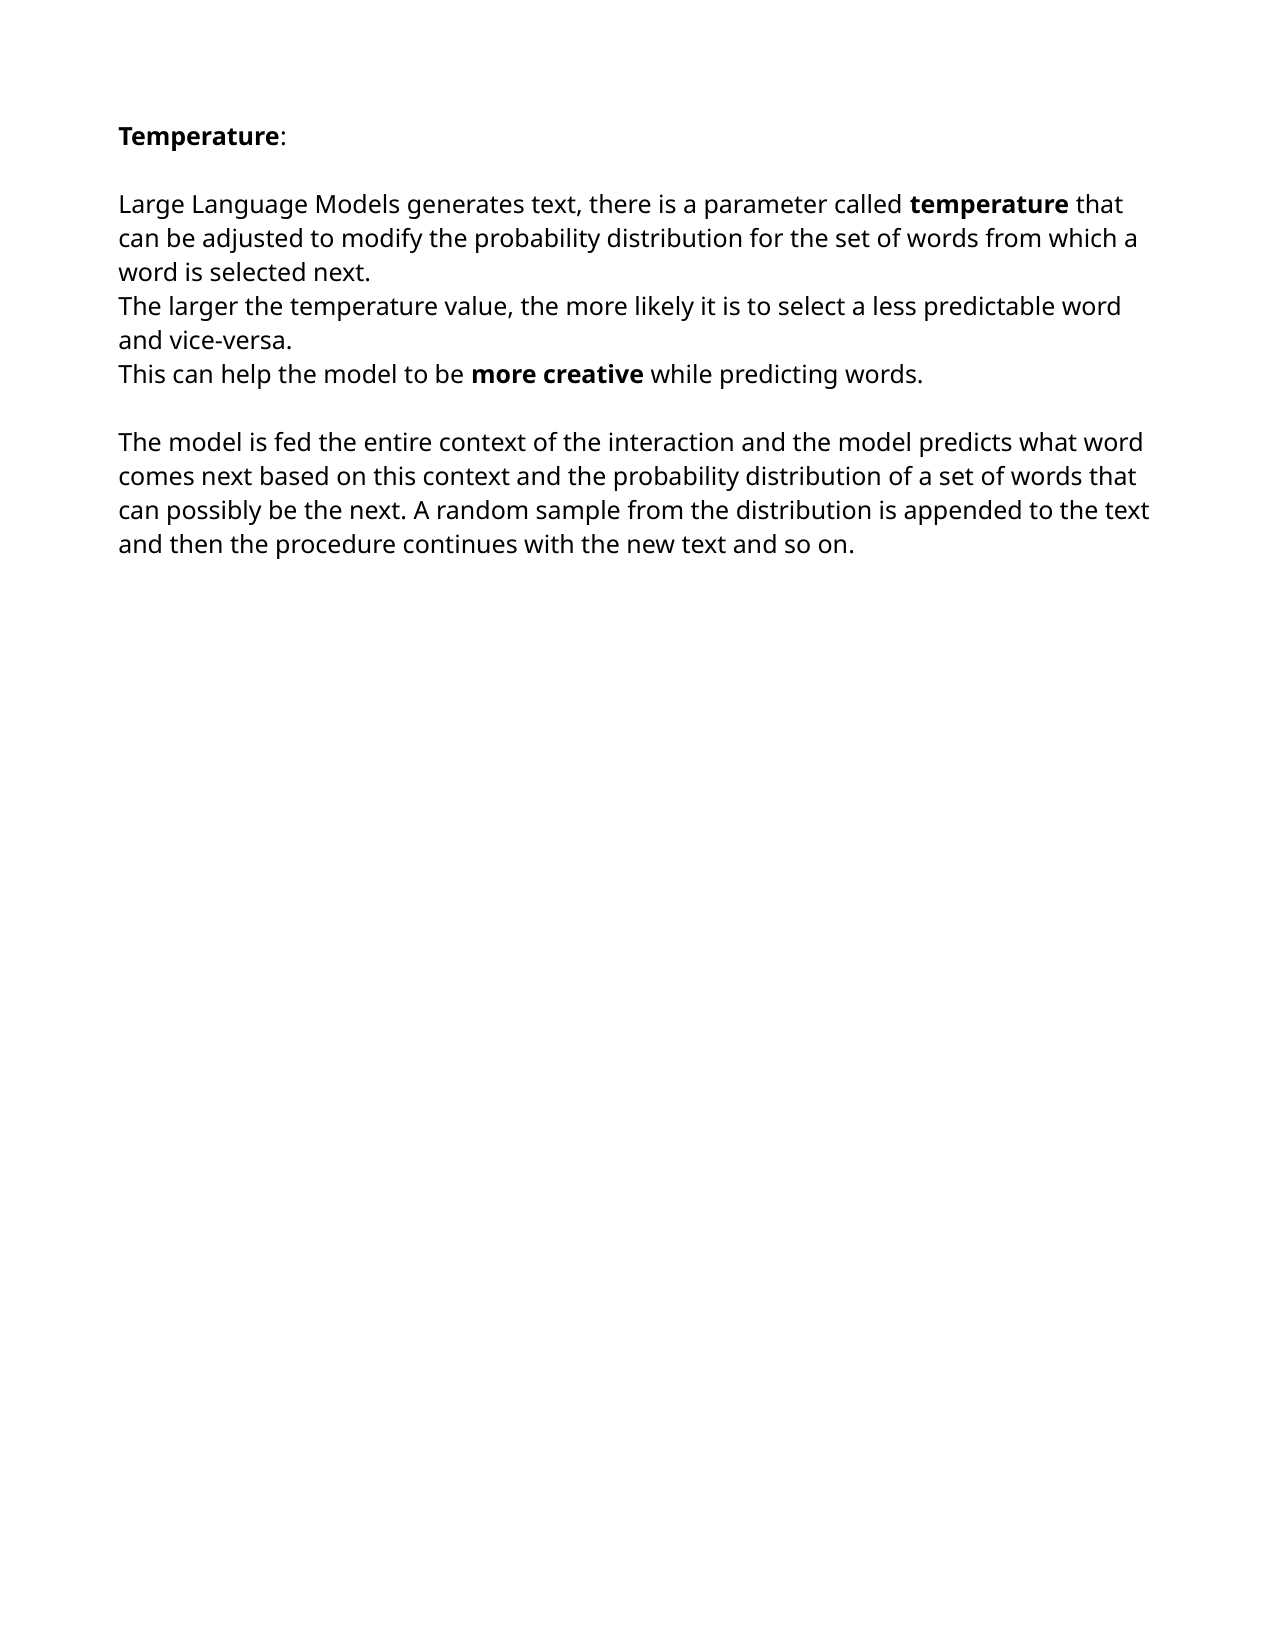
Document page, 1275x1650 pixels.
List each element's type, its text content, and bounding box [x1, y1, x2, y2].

text The model is fed the entire context of the interaction and the model predicts what word comes next based on this context and the probability distribution of a set of words that can possibly be the next. A random sample from the distribution is appended to the text and then the procedure continues with the new text and so on. [118, 425, 1157, 561]
text Large Language Models generates text, there is a parameter called temperature that can be adjusted to modify the probability distribution for the set of words from which a word is selected next. [118, 186, 1157, 288]
text The larger the temperature value, the more likely it is to select a less predictable word and vice-versa. [118, 288, 1157, 357]
text Temperature: [118, 118, 1157, 152]
text This can help the model to be more creative while predicting words. [118, 357, 1157, 391]
